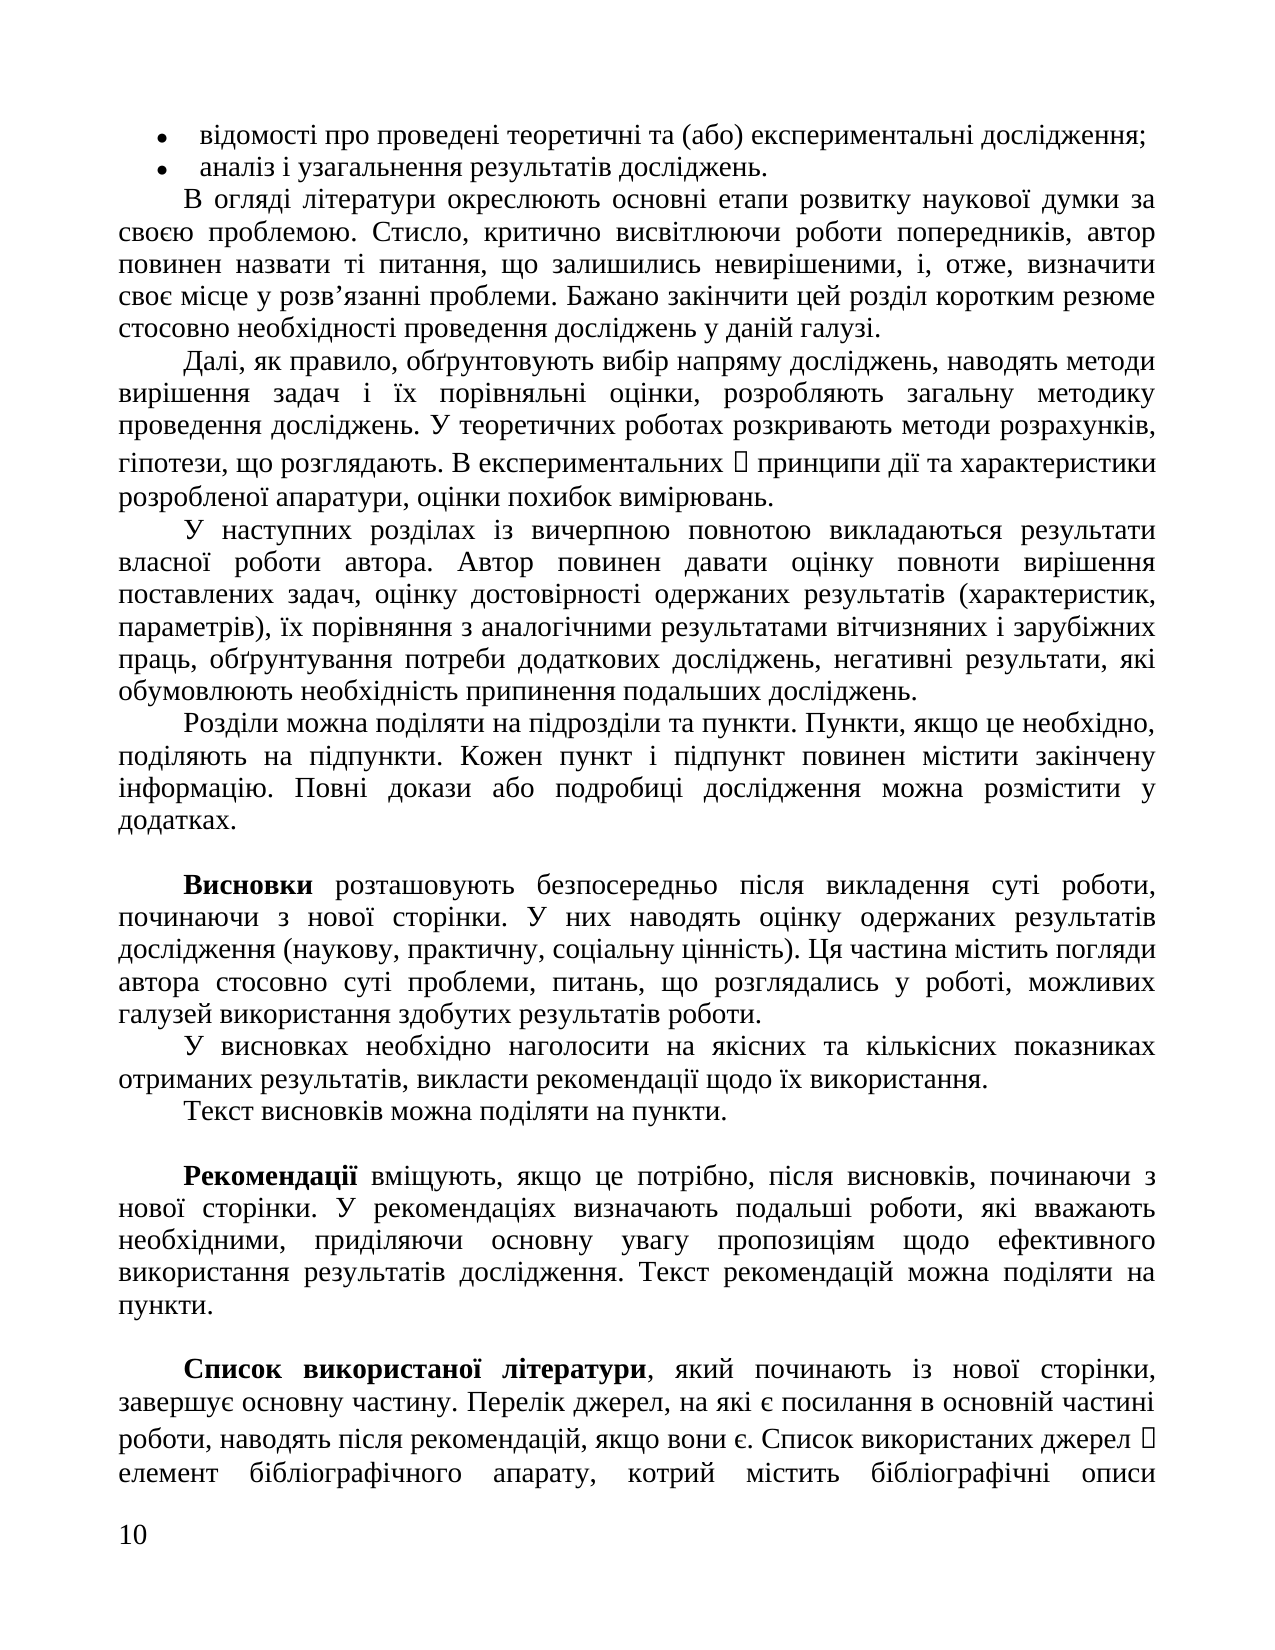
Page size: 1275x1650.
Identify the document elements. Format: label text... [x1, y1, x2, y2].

list аналіз і узагальнення результатів досліджень. [156, 150, 1157, 183]
text У висновках необхідно наголосити на якісних та кількісних показниках отриманих результатів, викласти рекомендації щодо їх використання. [118, 1030, 1157, 1094]
list відомості про проведені теоретичні та (або) експериментальні дослідження; [156, 118, 1157, 150]
text Текст висновків можна поділяти на пункти. [118, 1094, 1157, 1127]
text В огляді літератури окреслюють основні етапи розвитку наукової думки за своєю проблемою. Стисло, критично висвітлюючи роботи попередників, автор повинен назвати ті питання, що залишились невирішеними, і, отже, визначити своє місце у розв’язанні проблеми. Бажано закінчити цей розділ коротким резюме стосовно необхідності проведення досліджень у даній галузі. [118, 183, 1157, 344]
text Розділи можна поділяти на підрозділи та пункти. Пункти, якщо це необхідно, поділяють на підпункти. Кожен пункт і підпункт повинен містити закінчену інформацію. Повні докази або подробиці дослідження можна розмістити у додатках. [118, 707, 1157, 836]
text Рекомендації вміщують, якщо це потрібно, після висновків, починаючи з нової сторінки. У рекомендаціях визначають подальші роботи, які вважають необхідними, приділяючи основну увагу пропозиціям щодо ефективного використання результатів дослідження. Текст рекомендацій можна поділяти на пункти. [118, 1159, 1157, 1320]
text Висновки розташовують безпосередньо після викладення суті роботи, починаючи з нової сторінки. У них наводять оцінку одержаних результатів дослідження (наукову, практичну, соціальну цінність). Ця частина містить погляди автора стосовно суті проблеми, питань, що розглядались у роботі, можливих галузей використання здобутих результатів роботи. [118, 868, 1157, 1030]
text У наступних розділах із вичерпною повнотою викладаються результати власної роботи автора. Автор повинен давати оцінку повноти вирішення поставлених задач, оцінку достовірності одержаних результатів (характеристик, параметрів), їх порівняння з аналогічними результатами вітчизняних і зарубіжних праць, обґрунтування потреби додаткових досліджень, негативні результати, які обумовлюють необхідність припинення подальших досліджень. [118, 513, 1157, 707]
text Список використаної літератури, який починають із нової сторінки, завершує основну частину. Перелік джерел, на які є посилання в основній частині роботи, наводять після рекомендацій, якщо вони є. Список використаних джерел  елемент бібліографічного апарату, котрий містить бібліографічні описи [118, 1353, 1157, 1489]
text Далі, як правило, обґрунтовують вибір напряму досліджень, наводять методи вирішення задач і їх порівняльні оцінки, розробляють загальну методику проведення досліджень. У теоретичних роботах розкривають методи розрахунків, гіпотези, що розглядають. В експериментальних  принципи дії та характеристики розробленої апаратури, оцінки похибок вимірювань. [118, 344, 1157, 513]
